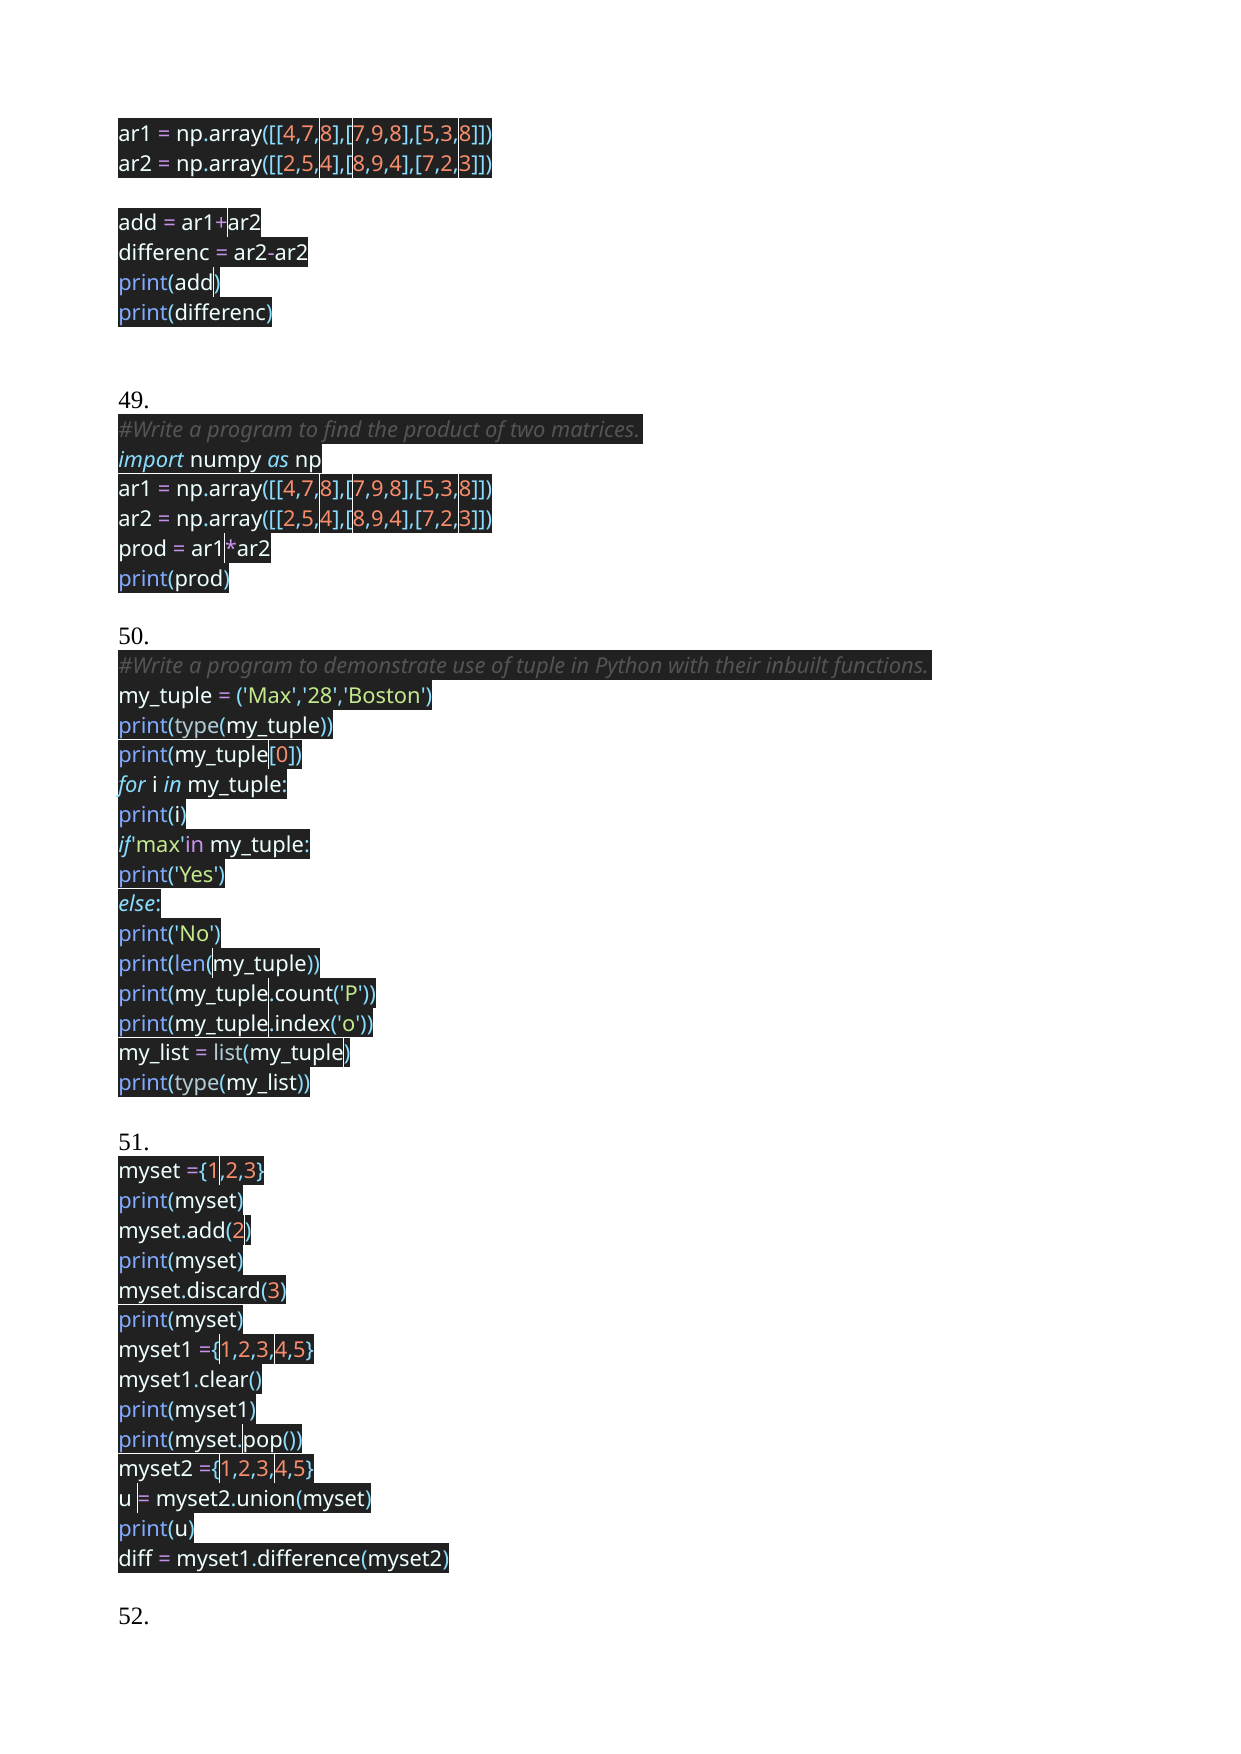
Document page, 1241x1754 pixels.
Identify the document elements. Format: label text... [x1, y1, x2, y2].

text ar1 = np.array([[4,7,8],[7,9,8],[5,3,8]]) [118, 118, 1122, 148]
text print('Yes') [118, 859, 1122, 888]
text diff = myset1.difference(myset2) [118, 1543, 1122, 1573]
text print(add) [118, 267, 1122, 297]
text for i in my_tuple: [118, 769, 1122, 799]
text myset1.clear() [118, 1364, 1122, 1394]
text import numpy as np [118, 444, 1122, 473]
text myset.discard(3) [118, 1275, 1122, 1304]
text myset.add(2) [118, 1215, 1122, 1245]
text myset1 ={1,2,3,4,5} [118, 1334, 1122, 1364]
text print(myset.pop()) [118, 1424, 1122, 1453]
text ar2 = np.array([[2,5,4],[8,9,4],[7,2,3]]) [118, 503, 1122, 533]
text print(my_tuple.index('o')) [118, 1008, 1122, 1037]
text u = myset2.union(myset) [118, 1483, 1122, 1513]
text ar1 = np.array([[4,7,8],[7,9,8],[5,3,8]]) [118, 473, 1122, 503]
text my_tuple = ('Max','28','Boston') [118, 680, 1122, 710]
text print(myset1) [118, 1394, 1122, 1424]
text print(len(my_tuple)) [118, 948, 1122, 978]
text else: [118, 888, 1122, 918]
text print(prod) [118, 563, 1122, 593]
text 52. [118, 1601, 1122, 1630]
text print(differenc) [118, 297, 1122, 327]
text print(myset) [118, 1185, 1122, 1215]
text my_list = list(my_tuple) [118, 1037, 1122, 1067]
text 50. [118, 621, 1122, 650]
text ar2 = np.array([[2,5,4],[8,9,4],[7,2,3]]) [118, 148, 1122, 178]
text differenc = ar2-ar2 [118, 237, 1122, 267]
text add = ar1+ar2 [118, 207, 1122, 237]
text print(type(my_list)) [118, 1067, 1122, 1097]
text prod = ar1*ar2 [118, 533, 1122, 563]
text print(u) [118, 1513, 1122, 1543]
text 49. [118, 385, 1122, 414]
text print(myset) [118, 1245, 1122, 1275]
text #Write a program to find the product of two matrices. [118, 414, 1122, 444]
text 51. [118, 1127, 1122, 1156]
text print(myset) [118, 1304, 1122, 1334]
text print(my_tuple[0]) [118, 739, 1122, 769]
text myset ={1,2,3} [118, 1156, 1122, 1185]
text print(type(my_tuple)) [118, 710, 1122, 739]
text myset2 ={1,2,3,4,5} [118, 1453, 1122, 1483]
text print('No') [118, 918, 1122, 948]
text print(my_tuple.count('P')) [118, 978, 1122, 1008]
text if'max'in my_tuple: [118, 829, 1122, 859]
text #Write a program to demonstrate use of tuple in Python with their inbuilt functions. [118, 650, 1122, 680]
text print(i) [118, 799, 1122, 829]
